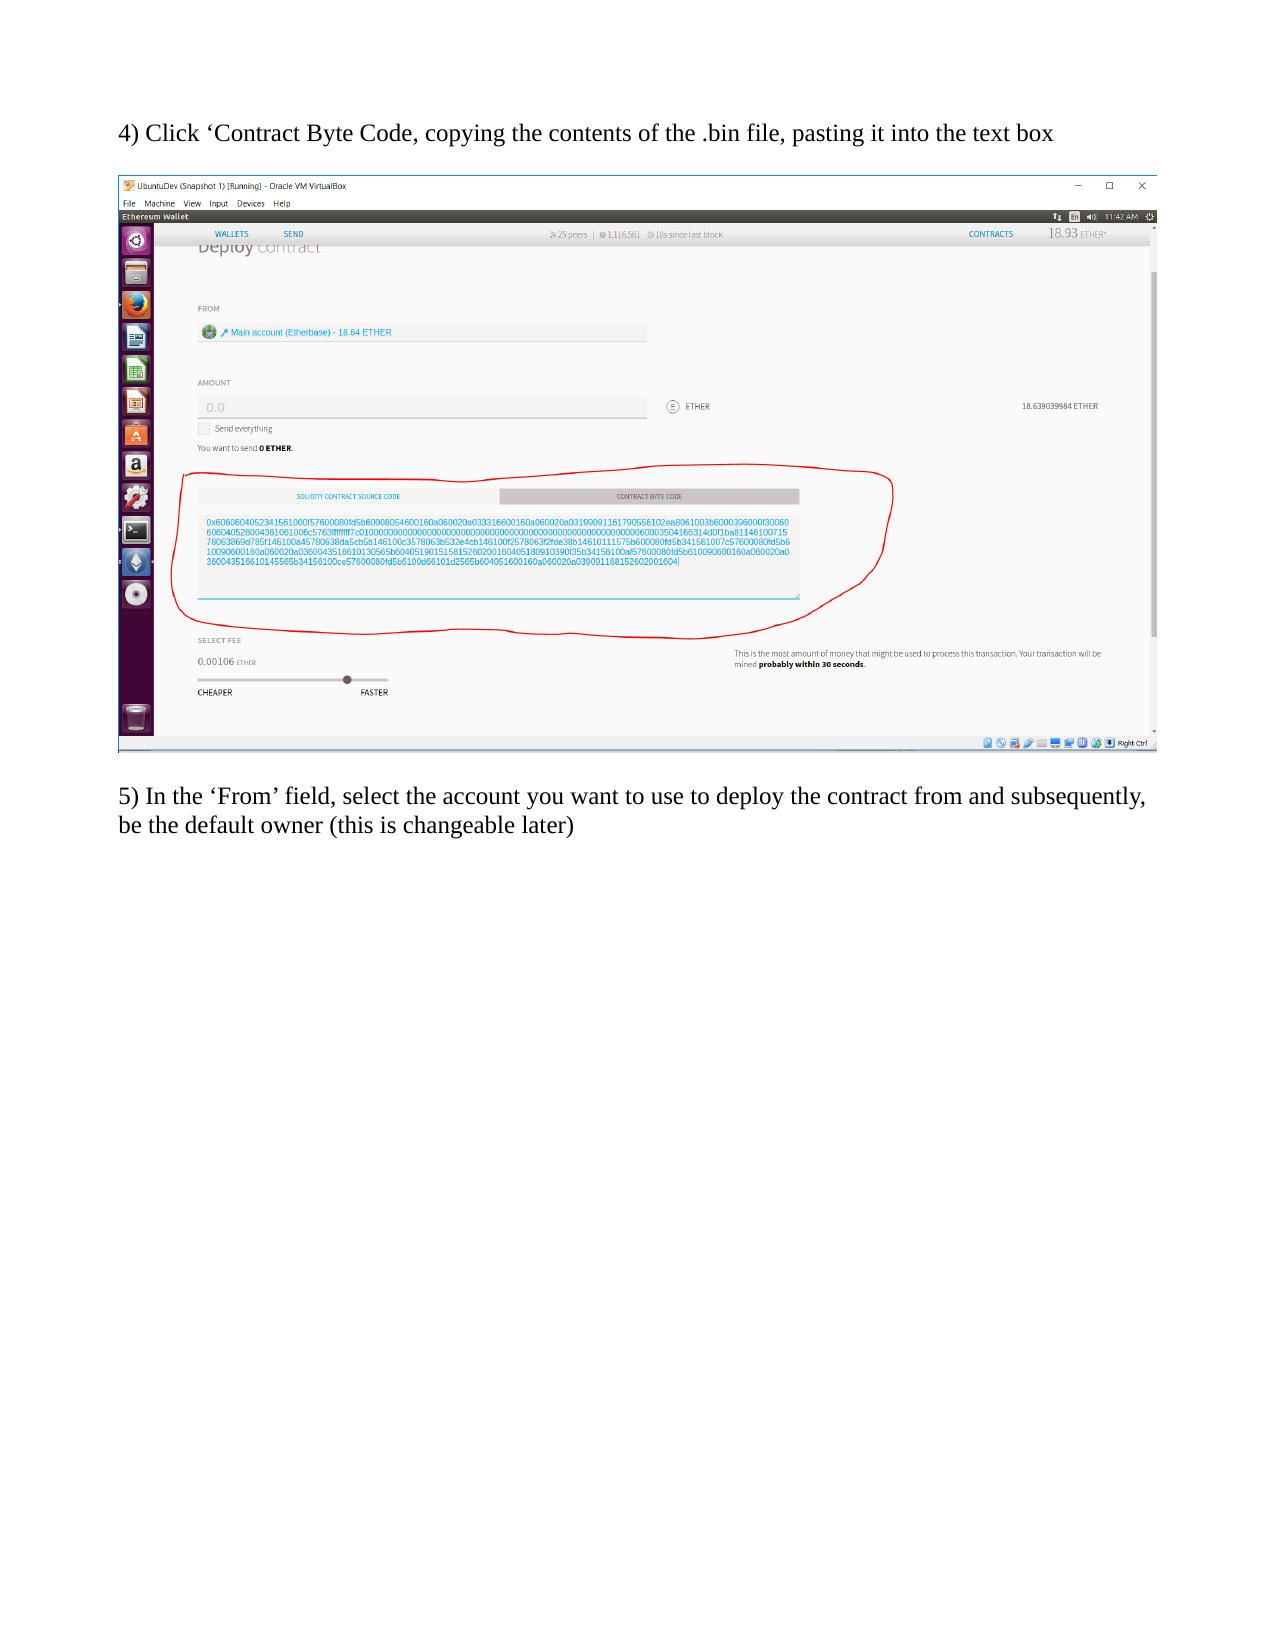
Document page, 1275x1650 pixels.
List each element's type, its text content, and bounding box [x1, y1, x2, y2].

text 4) Click ‘Contract Byte Code, copying the contents of the .bin file, pasting it into the text box [118, 118, 1157, 147]
picture [118, 175, 1157, 753]
text 5) In the ‘From’ field, select the account you want to use to deploy the contract from and subsequently, be the default owner (this is changeable later) [118, 781, 1157, 838]
